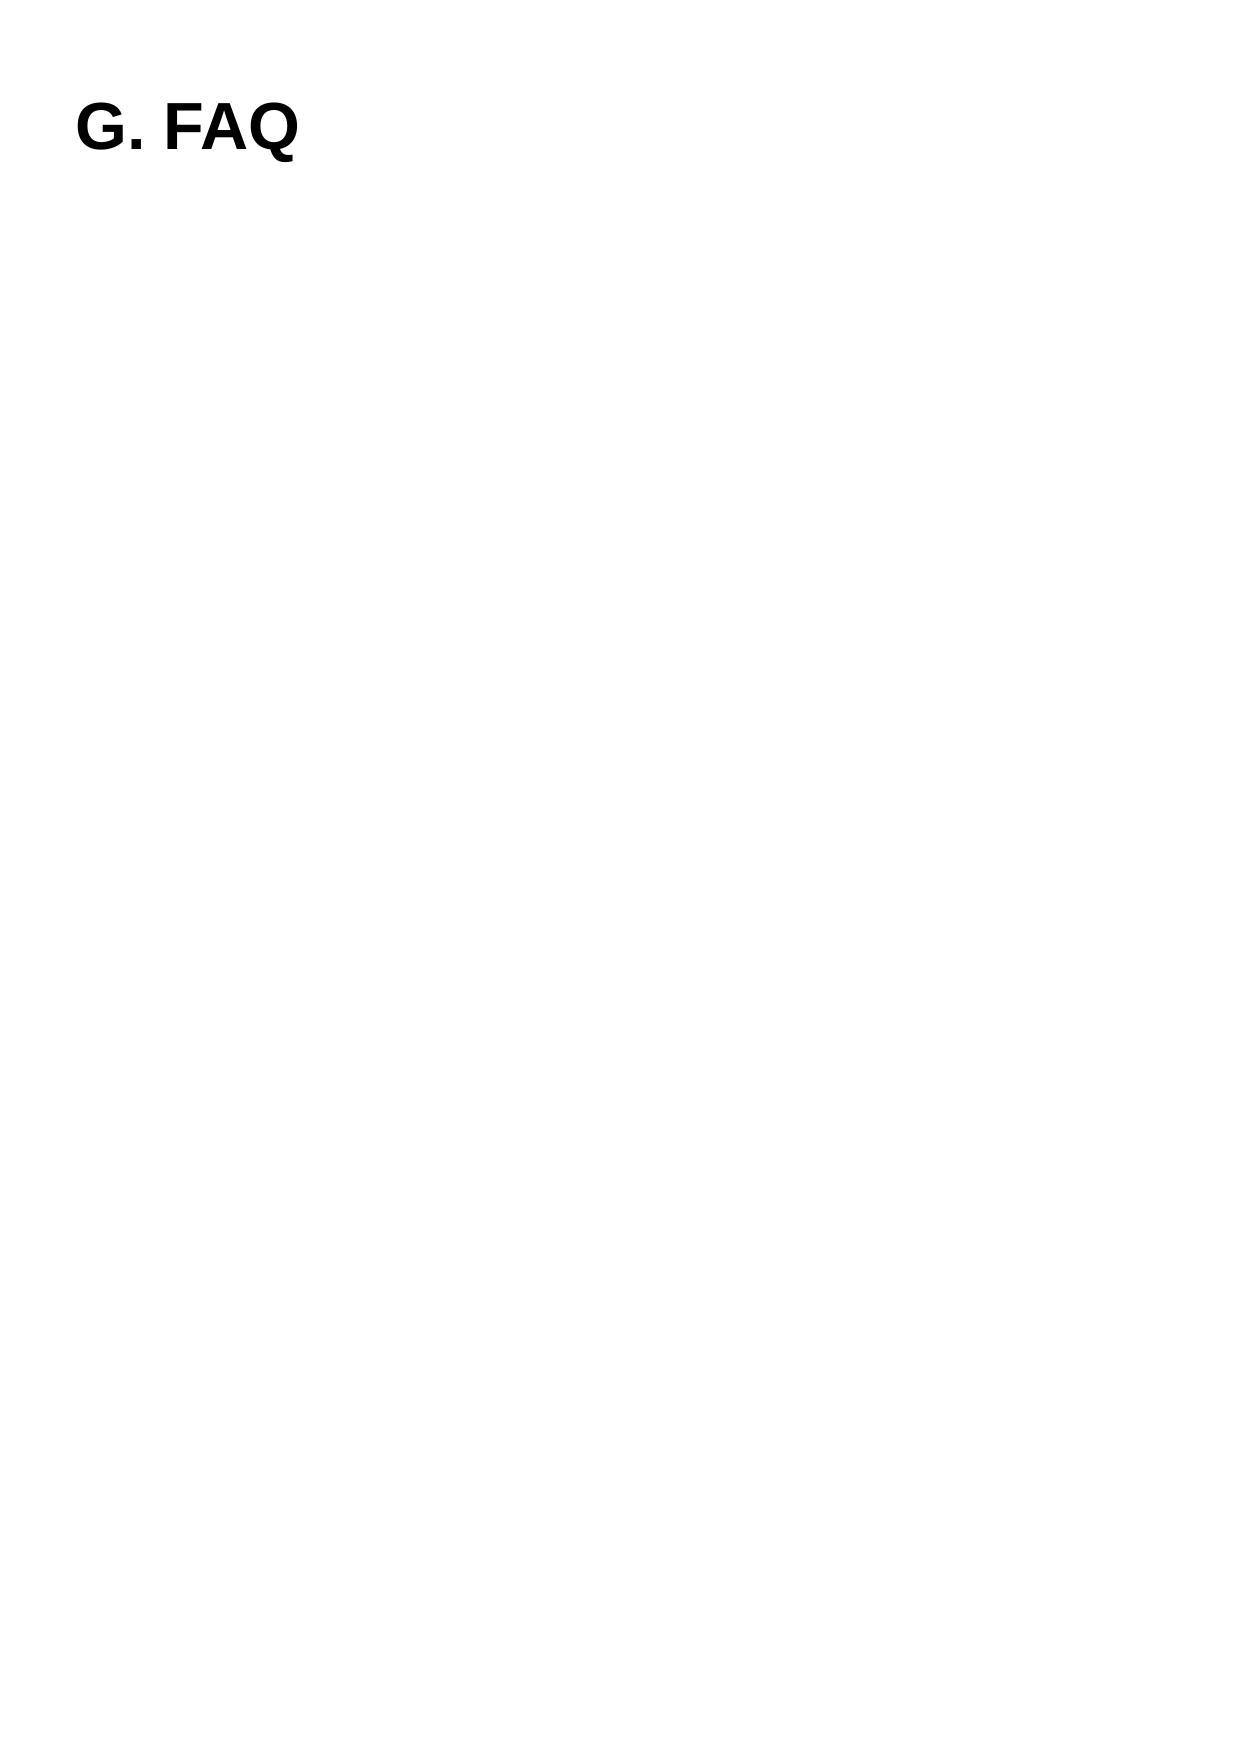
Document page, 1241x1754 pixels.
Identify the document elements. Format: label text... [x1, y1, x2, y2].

subtitle G. FAQ [75, 87, 1166, 163]
